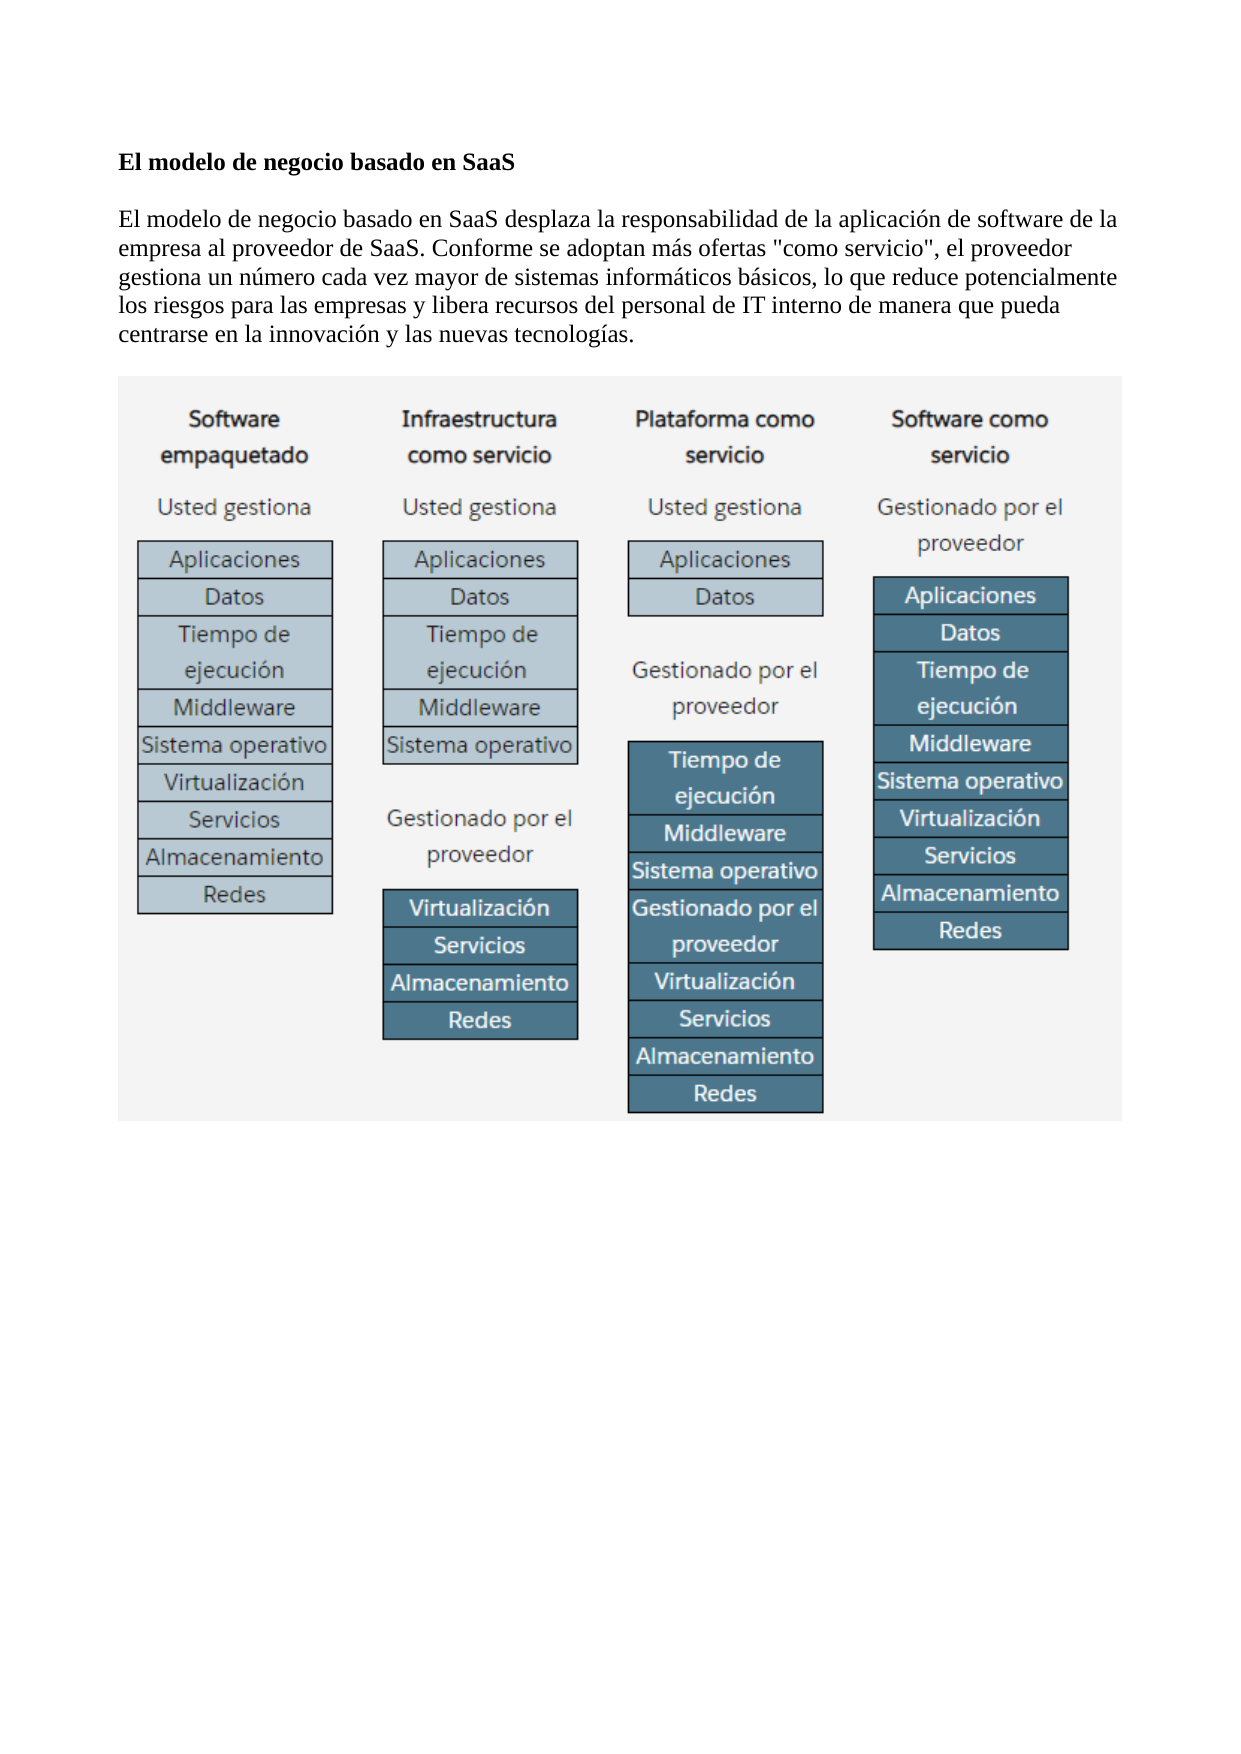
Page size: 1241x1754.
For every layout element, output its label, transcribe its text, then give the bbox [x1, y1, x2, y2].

picture [118, 376, 1123, 1121]
text El modelo de negocio basado en SaaS [118, 147, 1122, 176]
text El modelo de negocio basado en SaaS desplaza la responsabilidad de la aplicación de software de la empresa al proveedor de SaaS. Conforme se adoptan más ofertas "como servicio", el proveedor gestiona un número cada vez mayor de sistemas informáticos básicos, lo que reduce potencialmente los riesgos para las empresas y libera recursos del personal de IT interno de manera que pueda centrarse en la innovación y las nuevas tecnologías. [118, 204, 1122, 348]
